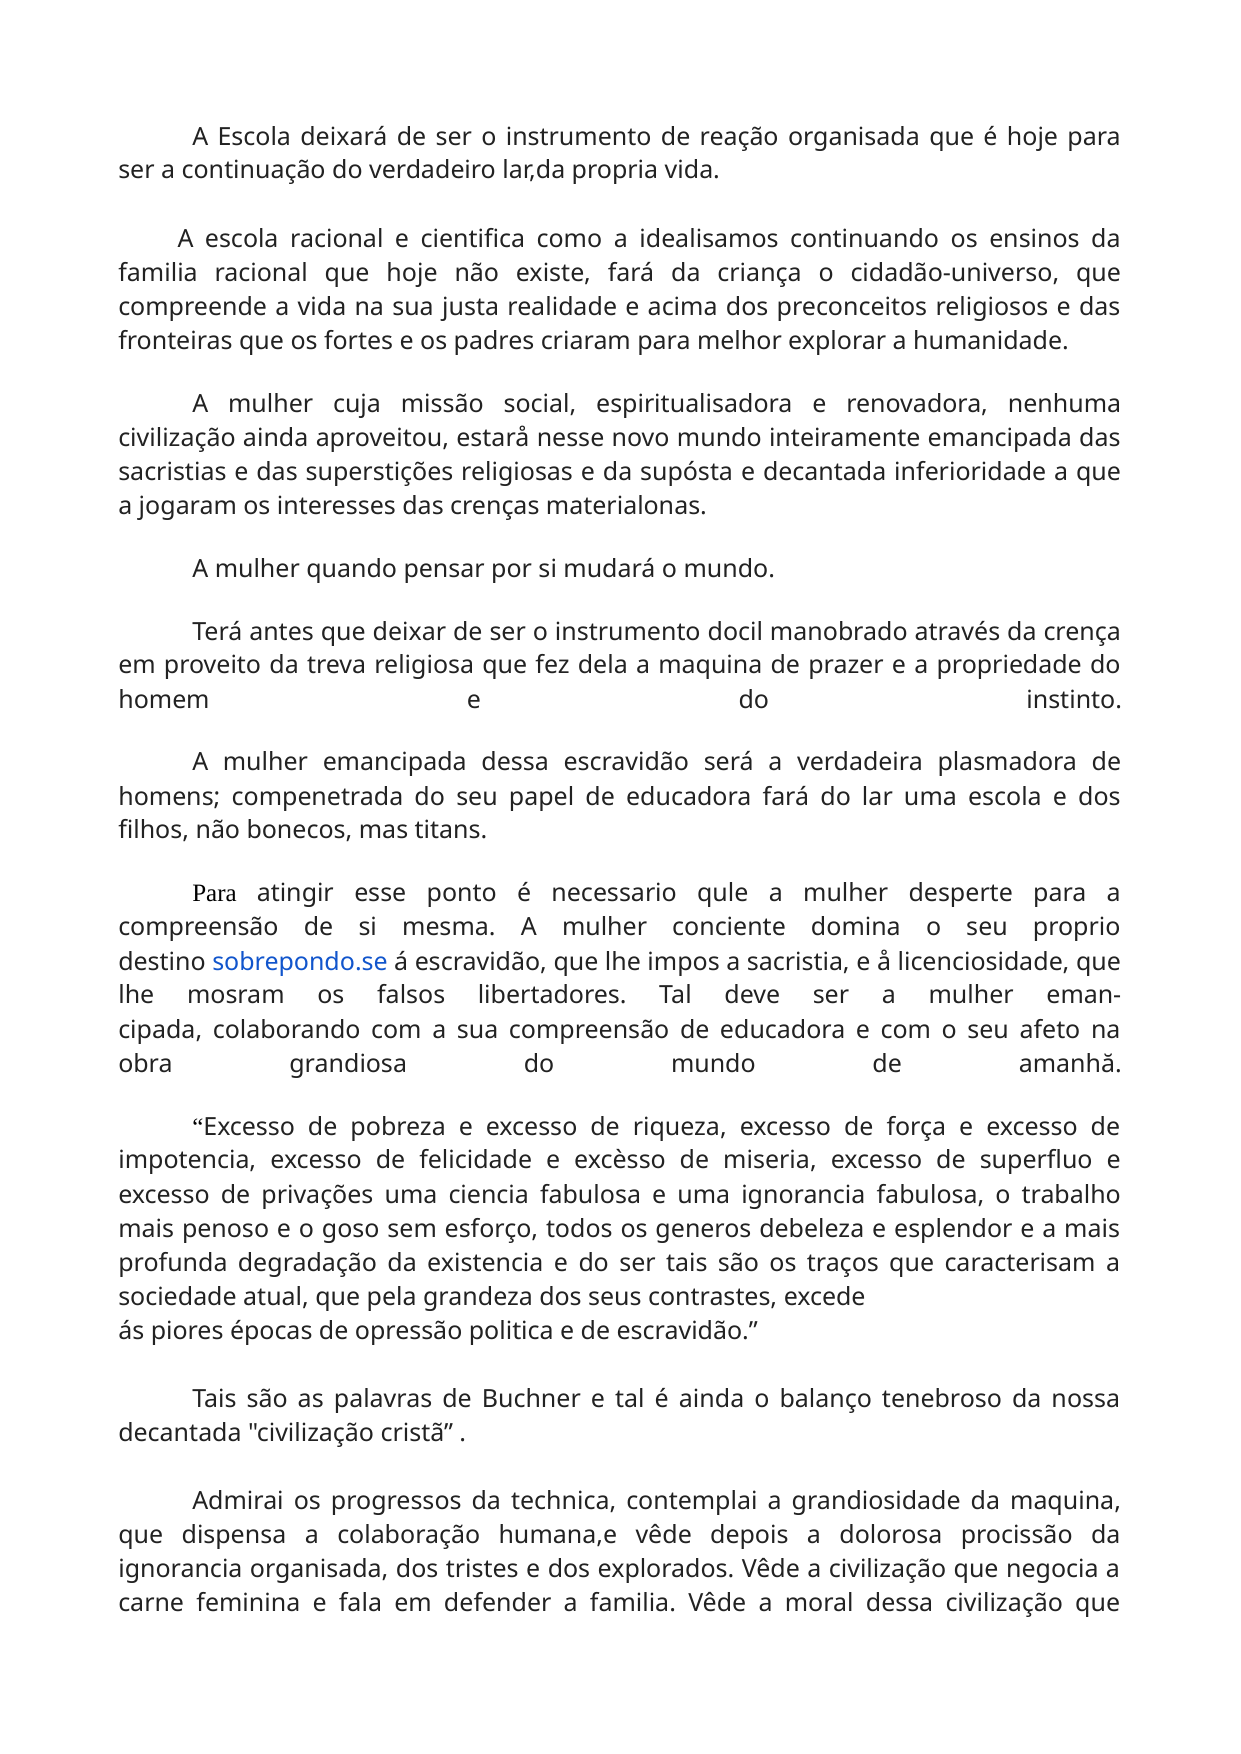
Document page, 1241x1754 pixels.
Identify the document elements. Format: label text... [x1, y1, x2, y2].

text Terá antes que deixar de ser o instrumento docil manobrado através da crença em proveito da treva religiosa que fez dela a maquina de prazer e a propriedade do homem e do instinto. [118, 584, 1122, 744]
text A escola racional e cientifica como a idealisamos continuando os ensinos da familia racional que hoje não existe, fará da criança o cidadão-universo, que compreende a vida na sua justa realidade e acima dos preconceitos religiosos e das fronteiras que os fortes e os padres criaram para melhor explorar a humanidade. [118, 220, 1122, 357]
text Admirai os progressos da technica, contemplai a grandiosidade da maquina, que dispensa a colaboração humana,e vêde depois a dolorosa procissão da ignorancia organisada, dos tristes e dos explorados. Vêde a civilização que negocia a carne feminina e fala em defender a familia. Vêde a moral dessa civilização que [118, 1483, 1122, 1619]
text Tais são as palavras de Buchner e tal é ainda o balanço tenebroso da nossa decantada "civilização cristã” . [118, 1381, 1122, 1449]
text A mulher quando pensar por si mudará o mundo. [118, 522, 1122, 584]
text A mulher cuja missão social, espiritualisadora e renovadora, nenhuma civilização ainda aproveitou, estarå nesse novo mundo inteiramente emancipada das sacristias e das superstições religiosas e da supósta e decantada inferioridade a que a jogaram os interesses das crenças materialonas. [118, 357, 1122, 522]
text A Escola deixará de ser o instrumento de reação organisada que é hoje para ser a continuação do verdadeiro lar,da propria vida. [118, 118, 1122, 186]
text Para atingir esse ponto é necessario qule a mulher desperte para a compreensão de si mesma. A mulher conciente domina o seu proprio destino sobrepondo.se á escravidão, que lhe impos a sacristia, e å licenciosidade, que lhe mosram os falsos libertadores. Tal deve ser a mulher eman- cipada, colaborando com a sua compreensão de educadora e com o seu afeto na obra grandiosa do mundo de amanhă. “Excesso de pobreza e excesso de riqueza, excesso de força e excesso de impotencia, excesso de felicidade e excèsso de miseria, excesso de superfluo e excesso de privações uma ciencia fabulosa e uma ignorancia fabulosa, o trabalho mais penoso e o goso sem esforço, todos os generos debeleza e esplendor e a mais profunda degradação da existencia e do ser tais são os traços que caracterisam a sociedade atual, que pela grandeza dos seus contrastes, excede [118, 846, 1122, 1312]
text ás piores épocas de opressão politica e de escravidão.” [118, 1312, 1122, 1347]
text A mulher emancipada dessa escravidão será a verdadeira plasmadora de homens; compenetrada do seu papel de educadora fará do lar uma escola e dos filhos, não bonecos, mas titans. [118, 744, 1122, 846]
